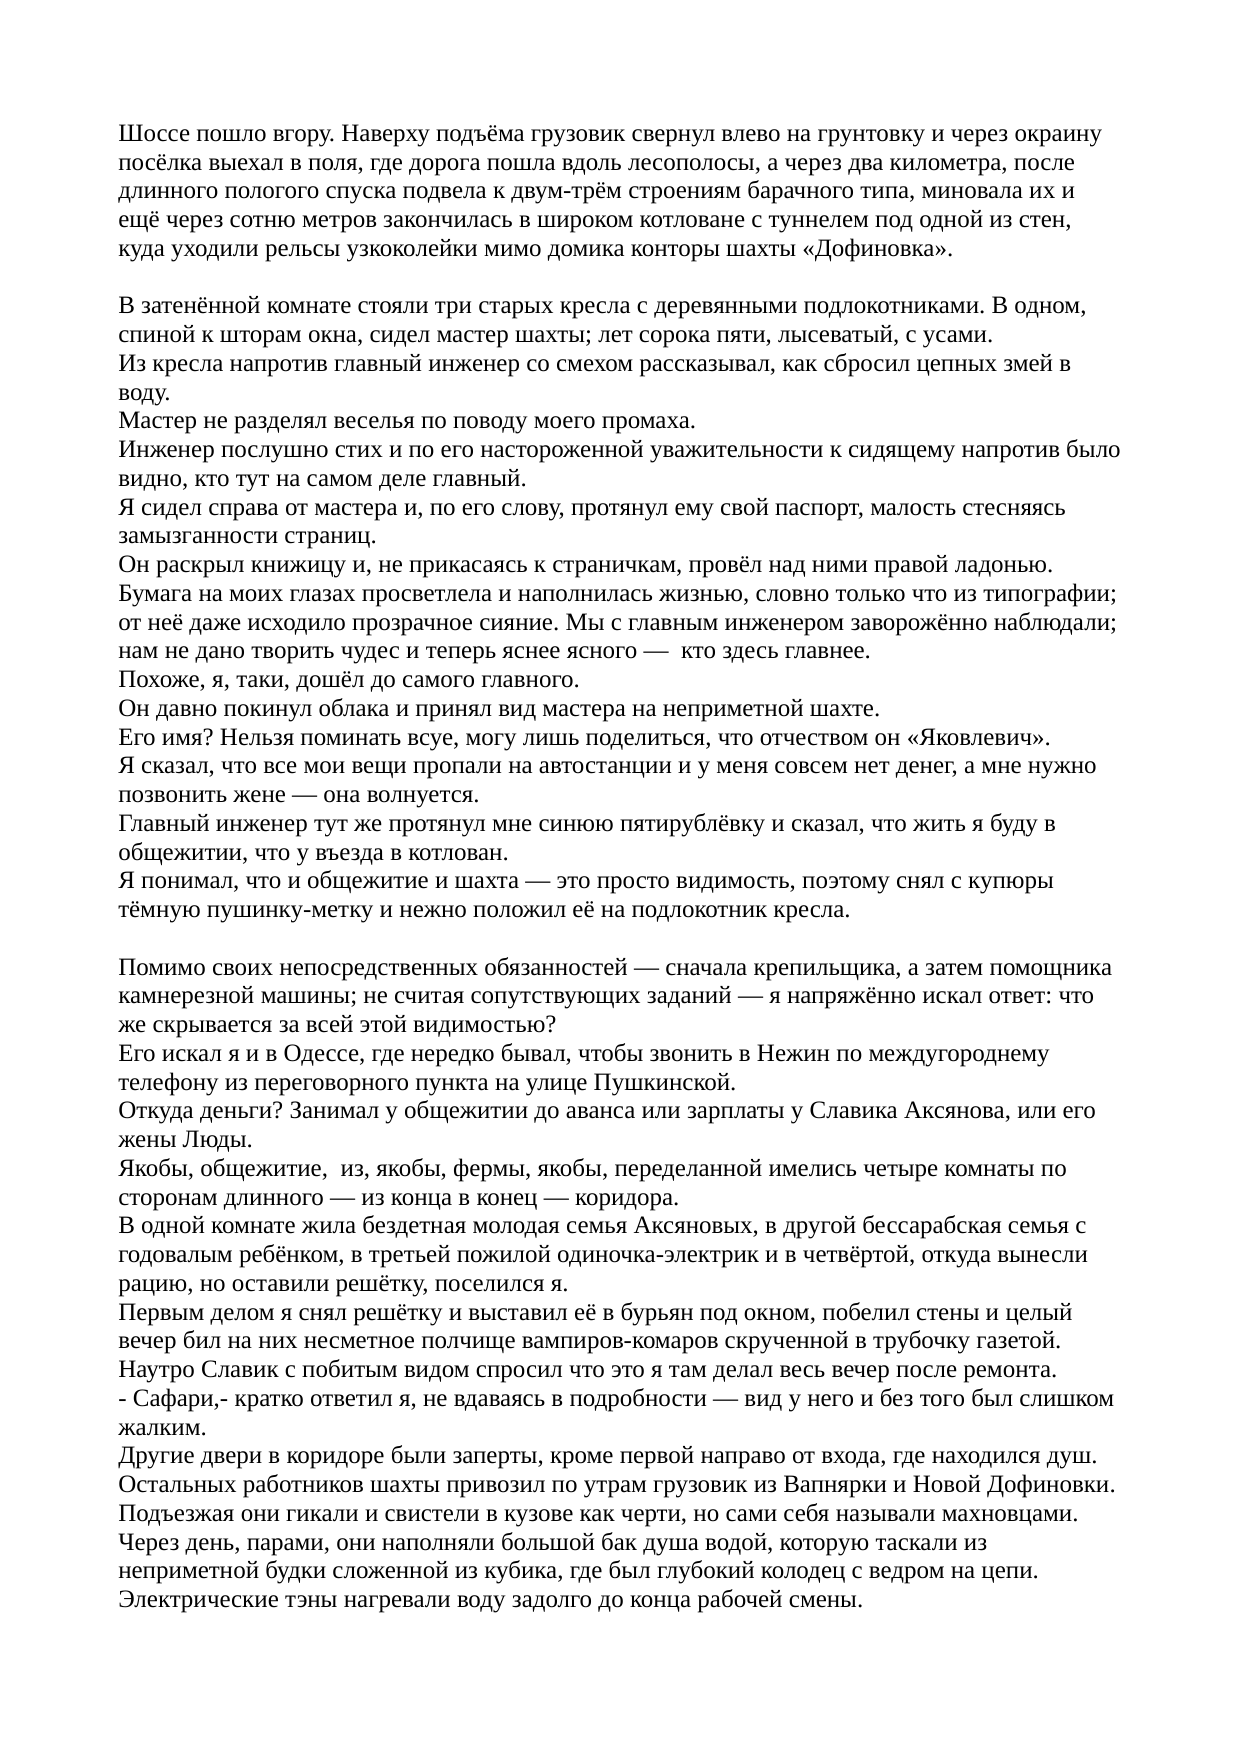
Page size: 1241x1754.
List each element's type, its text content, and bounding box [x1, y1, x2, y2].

text Другие двери в коридоре были заперты, кроме первой направо от входа, где находился душ. [118, 1441, 1122, 1469]
text Он давно покинул облака и принял вид мастера на неприметной шахте. [118, 693, 1122, 722]
text Похоже, я, таки, дошёл до самого главного. [118, 664, 1122, 693]
text В затенённой комнате стояли три старых кресла с деревянными подлокотниками. В одном, спиной к шторам окна, сидел мастер шахты; лет сорока пяти, лысеватый, с усами. [118, 291, 1122, 348]
text Его искал я и в Одессе, где нередко бывал, чтобы звонить в Нежин по междугороднему телефону из переговорного пункта на улице Пушкинской. [118, 1038, 1122, 1096]
text Он раскрыл книжицу и, не прикасаясь к страничкам, провёл над ними правой ладонью. Бумага на моих глазах просветлела и наполнилась жизнью, словно только что из типографии; от неё даже исходило прозрачное сияние. Мы с главным инженером заворожённо наблюдали; нам не дано творить чудес и теперь яснее ясного — кто здесь главнее. [118, 549, 1122, 664]
text Главный инженер тут же протянул мне синюю пятирублёвку и сказал, что жить я буду в общежитии, что у въезда в котлован. [118, 808, 1122, 866]
text Инженер послушно стих и по его настороженной уважительности к сидящему напротив было видно, кто тут на самом деле главный. [118, 434, 1122, 492]
text Якобы, общежитие, из, якобы, фермы, якобы, переделанной имелись четыре комнаты по сторонам длинного — из конца в конец — коридора. [118, 1153, 1122, 1211]
text Остальных работников шахты привозил по утрам грузовик из Вапнярки и Новой Дофиновки. [118, 1469, 1122, 1498]
text Через день, парами, они наполняли большой бак душа водой, которую таскали из неприметной будки сложенной из кубика, где был глубокий колодец с ведром на цепи. [118, 1527, 1122, 1584]
text Подъезжая они гикали и свистели в кузове как черти, но сами себя называли махновцами. [118, 1498, 1122, 1527]
text Откуда деньги? Занимал у общежитии до аванса или зарплаты у Славика Аксянова, или его жены Люды. [118, 1096, 1122, 1153]
text Шоссе пошло вгору. Наверху подъёма грузовик свернул влево на грунтовку и через окраину посёлка выехал в поля, где дорога пошла вдоль лесополосы, а через два километра, после длинного пологого спуска подвела к двум-трём строениям барачного типа, миновала их и ещё через сотню метров закончилась в широком котловане с туннелем под одной из стен, куда уходили рельсы узкоколейки мимо домика конторы шахты «Дофиновка». [118, 118, 1122, 262]
text Из кресла напротив главный инженер со смехом рассказывал, как сбросил цепных змей в воду. [118, 348, 1122, 406]
text Я понимал, что и общежитие и шахта — это просто видимость, поэтому снял с купюры тёмную пушинку-метку и нежно положил её на подлокотник кресла. [118, 866, 1122, 923]
text - Сафари,- кратко ответил я, не вдаваясь в подробности — вид у него и без того был слишком жалким. [118, 1383, 1122, 1441]
text Я сказал, что все мои вещи пропали на автостанции и у меня совсем нет денег, а мне нужно позвонить жене — она волнуется. [118, 751, 1122, 808]
text Первым делом я снял решётку и выставил её в бурьян под окном, побелил стены и целый вечер бил на них несметное полчище вампиров-комаров скрученной в трубочку газетой. [118, 1297, 1122, 1354]
text Помимо своих непосредственных обязанностей — сначала крепильщика, а затем помощника камнерезной машины; не считая сопутствующих заданий — я напряжённо искал ответ: что же скрывается за всей этой видимостью? [118, 952, 1122, 1038]
text В одной комнате жила бездетная молодая семья Аксяновых, в другой бессарабская семья с годовалым ребёнком, в третьей пожилой одиночка-электрик и в четвёртой, откуда вынесли рацию, но оставили решётку, поселился я. [118, 1211, 1122, 1297]
text Мастер не разделял веселья по поводу моего промаха. [118, 406, 1122, 434]
text Наутро Славик с побитым видом спросил что это я там делал весь вечер после ремонта. [118, 1354, 1122, 1383]
text Я сидел справа от мастера и, по его слову, протянул ему свой паспорт, малость стесняясь замызганности страниц. [118, 492, 1122, 549]
text Его имя? Нельзя поминать всуе, могу лишь поделиться, что отчеством он «Яковлевич». [118, 722, 1122, 751]
text Электрические тэны нагревали воду задолго до конца рабочей смены. [118, 1584, 1122, 1613]
